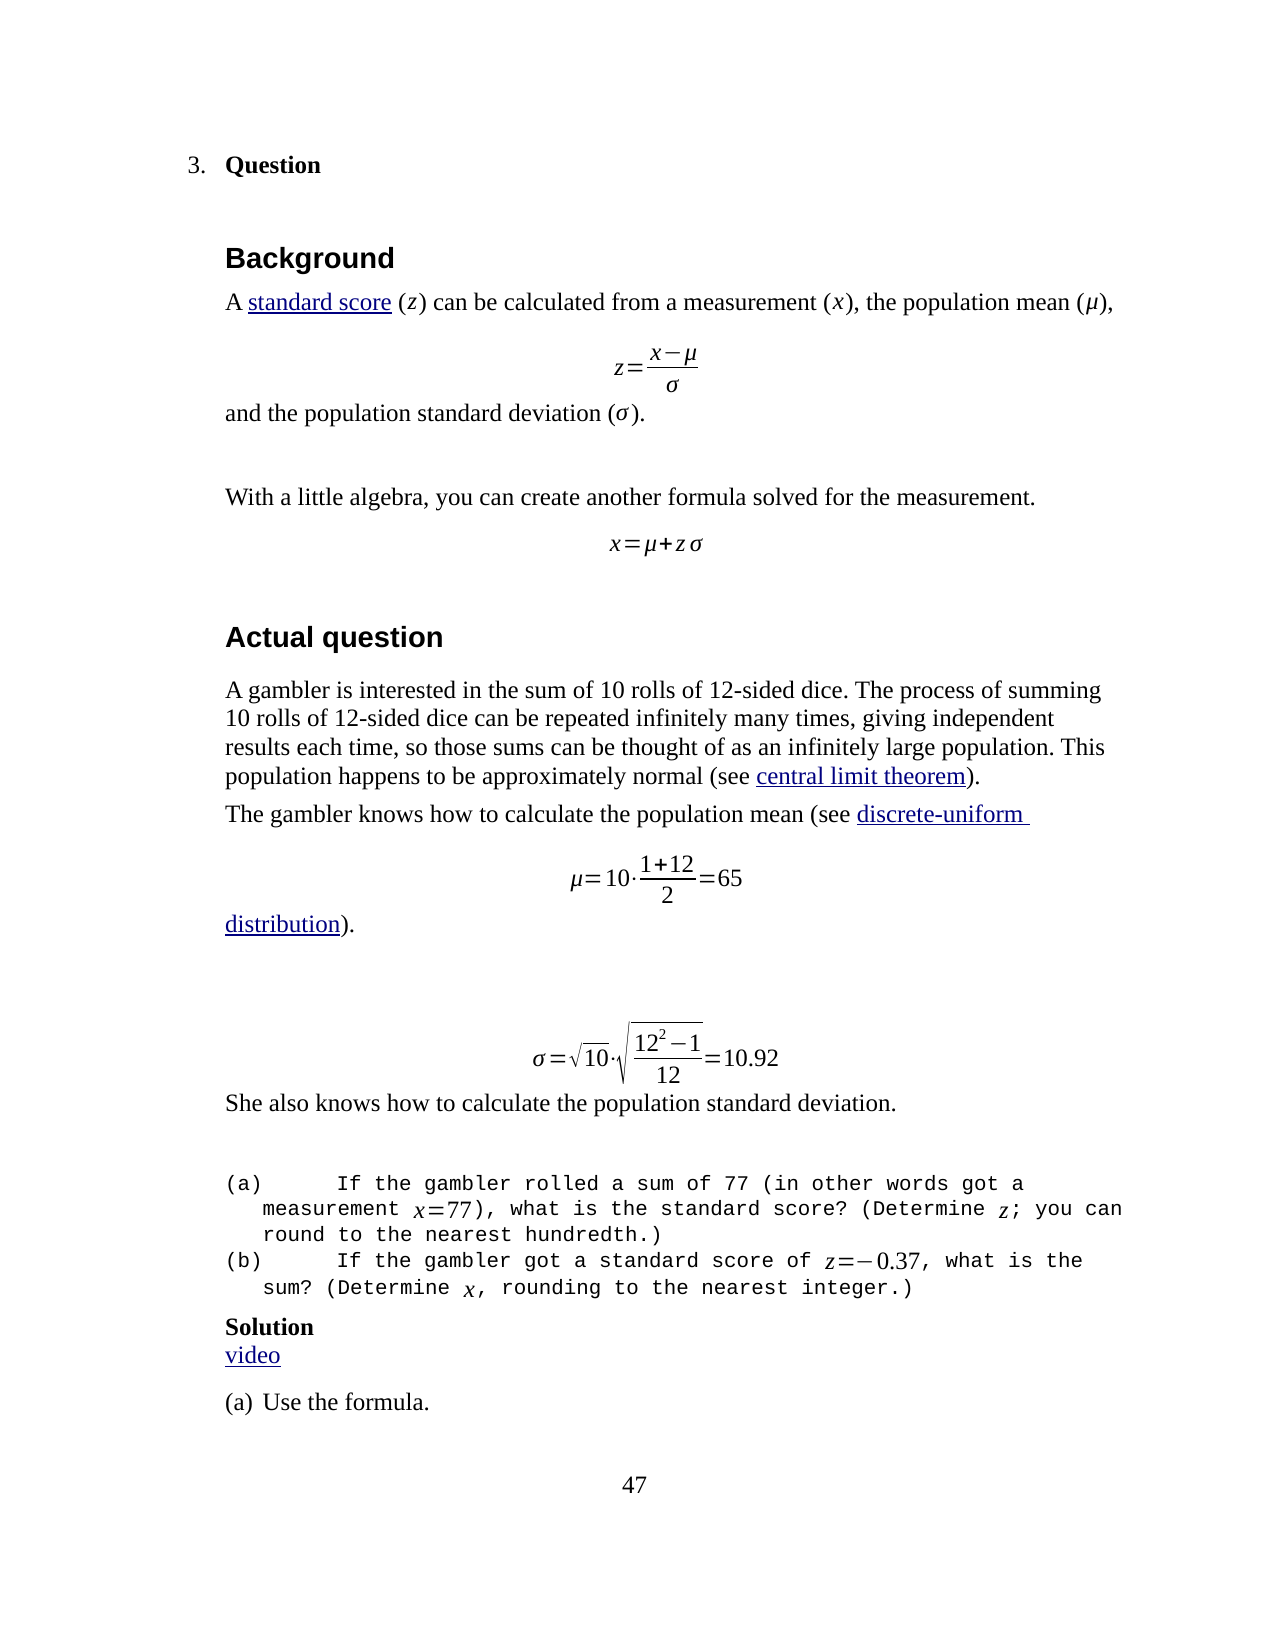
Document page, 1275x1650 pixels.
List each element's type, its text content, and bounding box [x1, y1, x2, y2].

list A gambler is interested in the sum of 10 rolls of 12-sided dice. The process of summing 10 rolls of 12-sided dice can be repeated infinitely many times, giving independent results each time, so those sums can be thought of as an infinitely large population. This population happens to be approximately normal (see central limit theorem). [187, 675, 1125, 790]
list Use the formula. [225, 1387, 1125, 1416]
list A standard score () can be calculated from a measurement (), the population mean (), and the population standard deviation (). [187, 287, 1125, 427]
list Solution video [187, 1312, 1125, 1369]
list If the gambler got a standard score of , what is the sum? (Determine , rounding to the nearest integer.) [225, 1248, 1125, 1303]
list With a little algebra, you can create another formula solved for the measurement. [187, 482, 1125, 511]
subtitle Actual question [187, 620, 1125, 653]
list The gambler knows how to calculate the population mean (see discrete-uniform distribution). [187, 799, 1125, 938]
list Question [187, 150, 1125, 207]
subtitle Background [187, 241, 1125, 275]
list She also knows how to calculate the population standard deviation. [187, 993, 1125, 1117]
list If the gambler rolled a sum of 77 (in other words got a measurement ), what is the standard score? (Determine ; you can round to the nearest hundredth.) [225, 1173, 1125, 1248]
